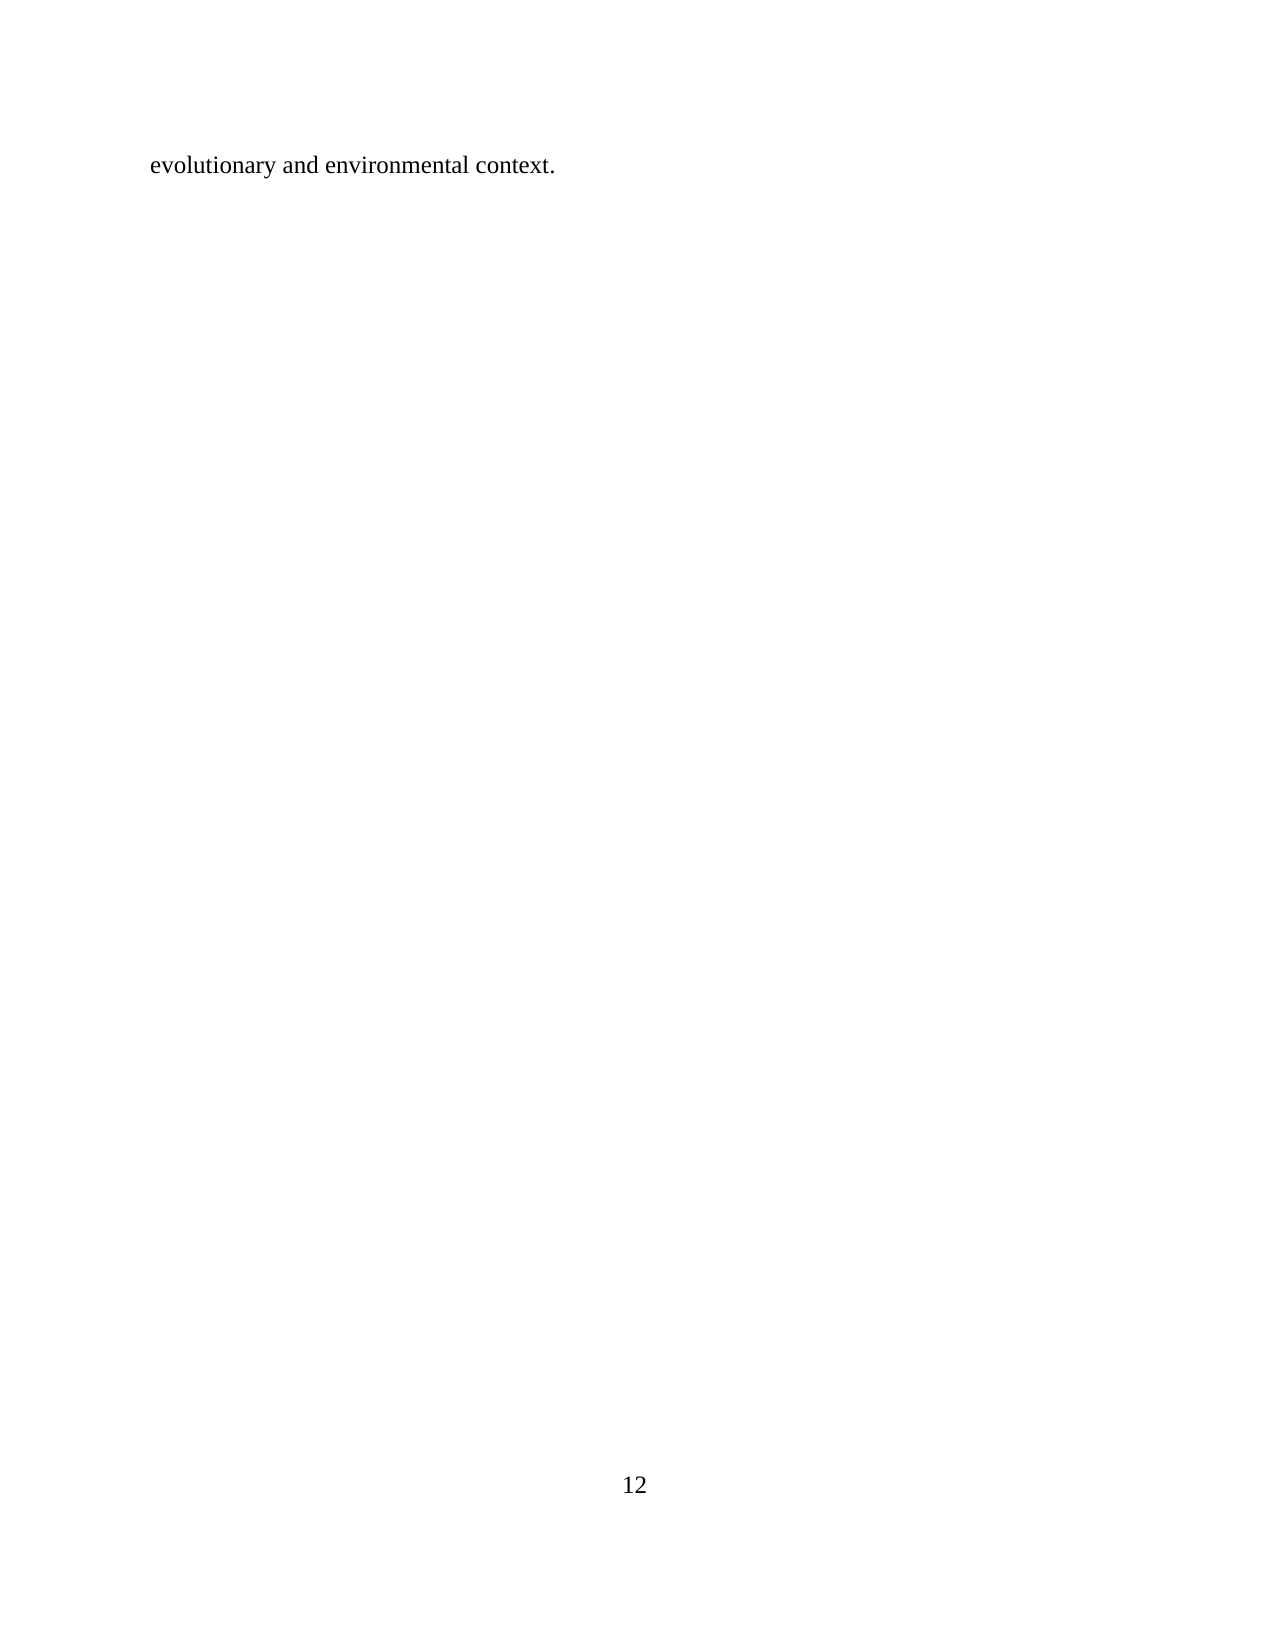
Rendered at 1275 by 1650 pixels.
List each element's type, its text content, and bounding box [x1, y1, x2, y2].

text evolutionary and environmental context. [150, 150, 1125, 179]
